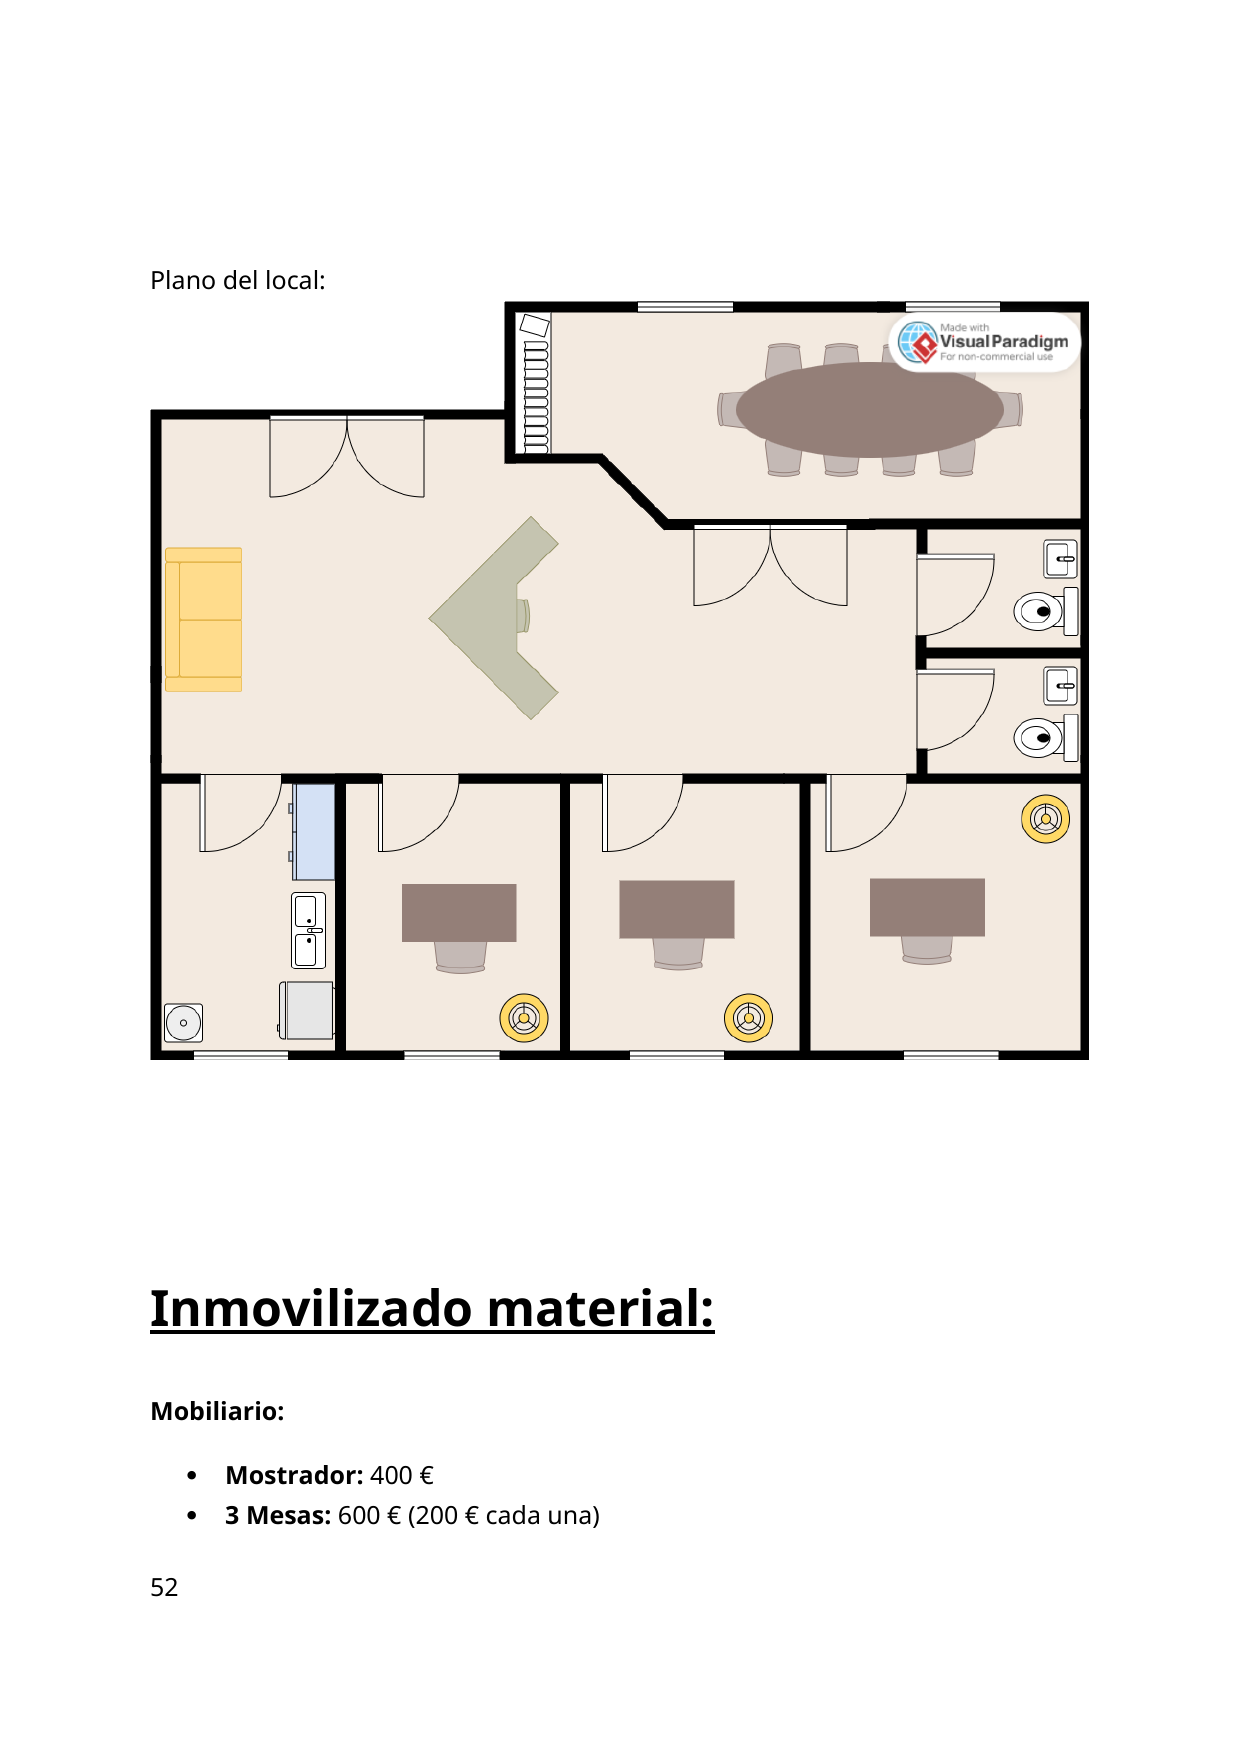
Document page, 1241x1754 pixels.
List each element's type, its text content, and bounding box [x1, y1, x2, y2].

text Plano del local: [150, 262, 1090, 1059]
list 3 Mesas: 600 € (200 € cada una) [187, 1497, 1090, 1532]
list Mostrador: 400 € [187, 1458, 1090, 1492]
text Inmovilizado material: [150, 1273, 1090, 1341]
picture [150, 301, 1089, 1060]
text Mobiliario: [150, 1393, 1090, 1428]
